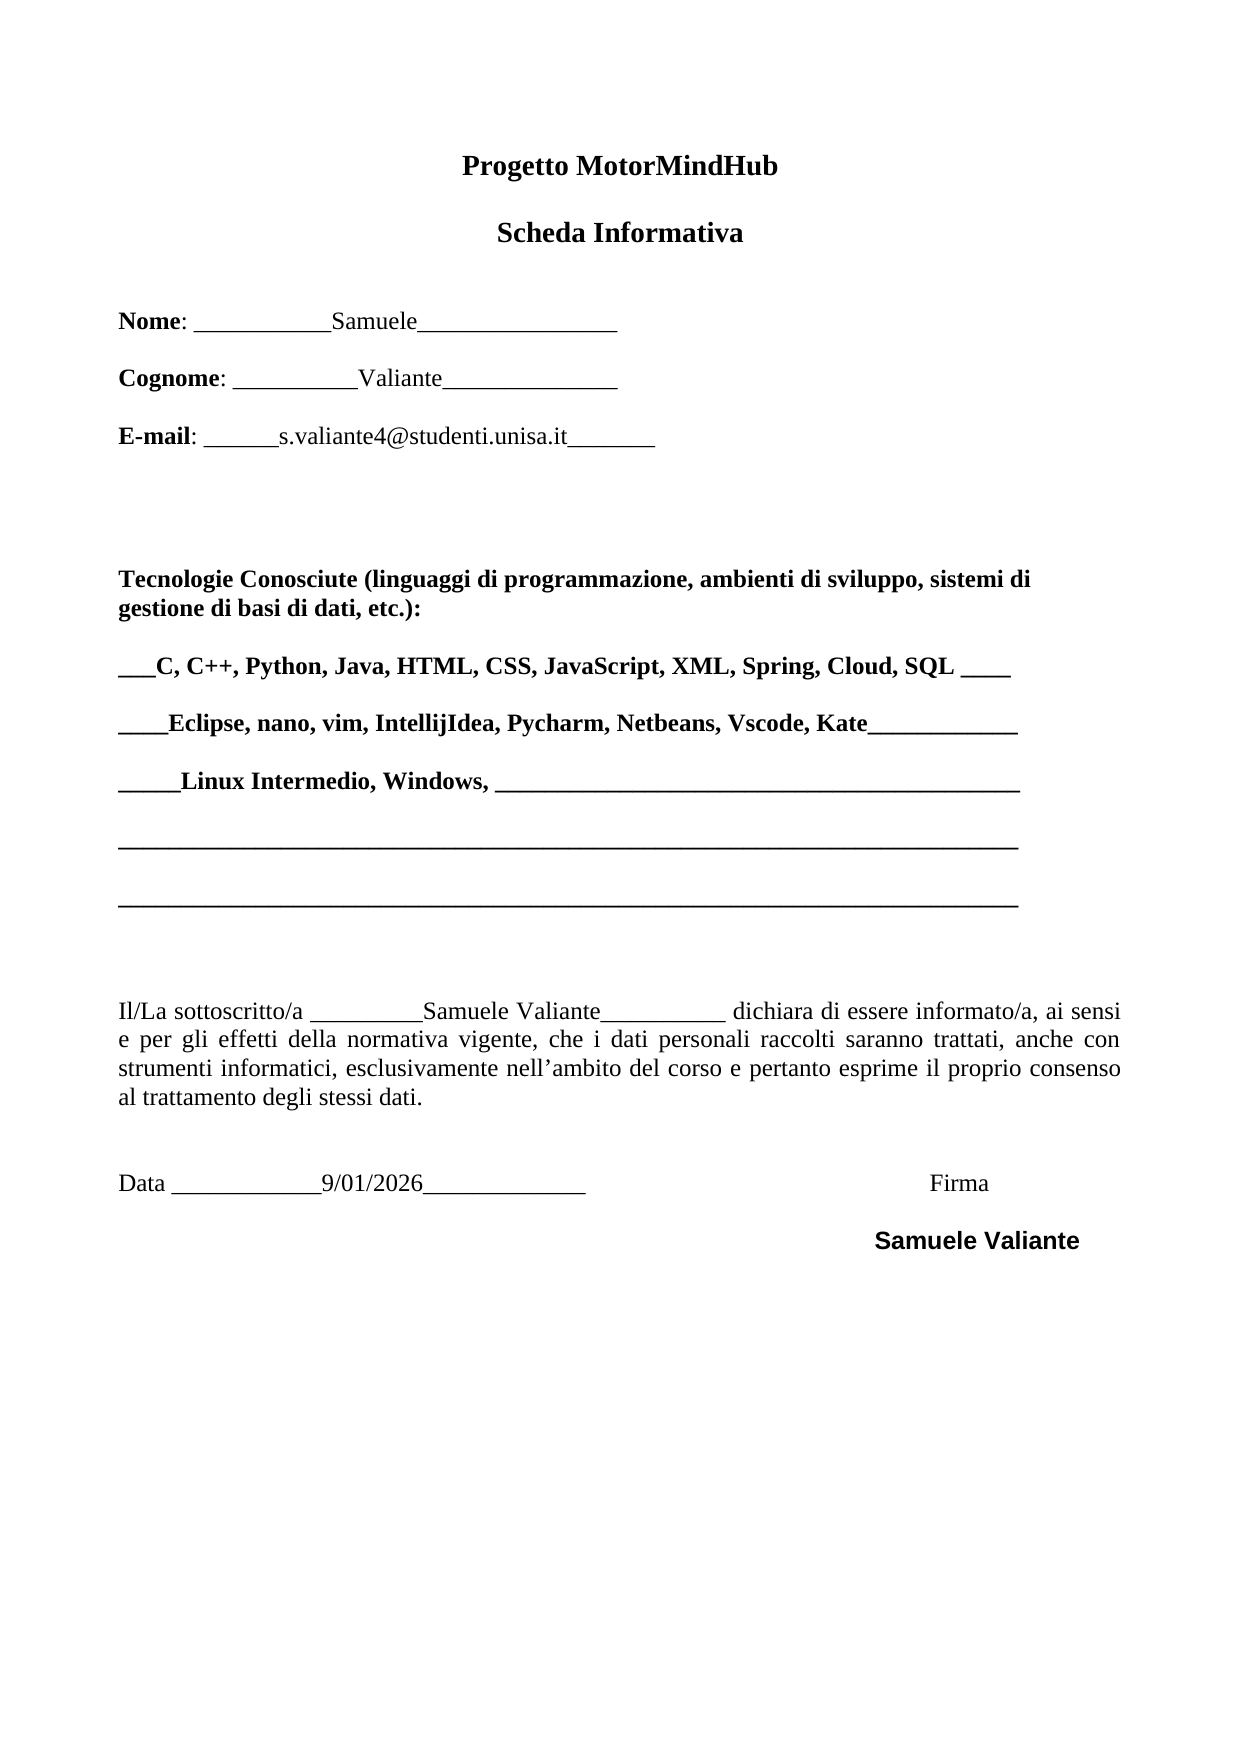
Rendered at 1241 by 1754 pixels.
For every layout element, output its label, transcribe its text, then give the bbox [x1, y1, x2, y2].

text Nome: ___________Samuele________________ [118, 306, 1122, 334]
text Progetto MotorMindHub [118, 148, 1122, 181]
text E-mail: ______s.valiante4@studenti.unisa.it_______ [118, 421, 1122, 449]
text Samuele Valiante [118, 1226, 1122, 1254]
text Data ____________9/01/2026_____________ Firma [118, 1168, 1122, 1197]
text Tecnologie Conosciute (linguaggi di programmazione, ambienti di sviluppo, sistemi di gestione di basi di dati, etc.): [118, 564, 1122, 622]
text Cognome: __________Valiante______________ [118, 363, 1122, 392]
text ___C, C++, Python, Java, HTML, CSS, JavaScript, XML, Spring, Cloud, SQL ____ [118, 651, 1122, 679]
text ________________________________________________________________________ [118, 823, 1122, 852]
text _____Linux Intermedio, Windows, __________________________________________ [118, 766, 1122, 794]
text Scheda Informativa [118, 215, 1122, 248]
text ________________________________________________________________________ [118, 881, 1122, 909]
text ____Eclipse, nano, vim, IntellijIdea, Pycharm, Netbeans, Vscode, Kate____________ [118, 708, 1122, 737]
text Il/La sottoscritto/a _________Samuele Valiante__________ dichiara di essere informato/a, ai sensi e per gli effetti della normativa vigente, che i dati personali raccolti saranno trattati, anche con strumenti informatici, esclusivamente nell’ambito del corso e pertanto esprime il proprio consenso al trattamento degli stessi dati. [118, 996, 1122, 1111]
